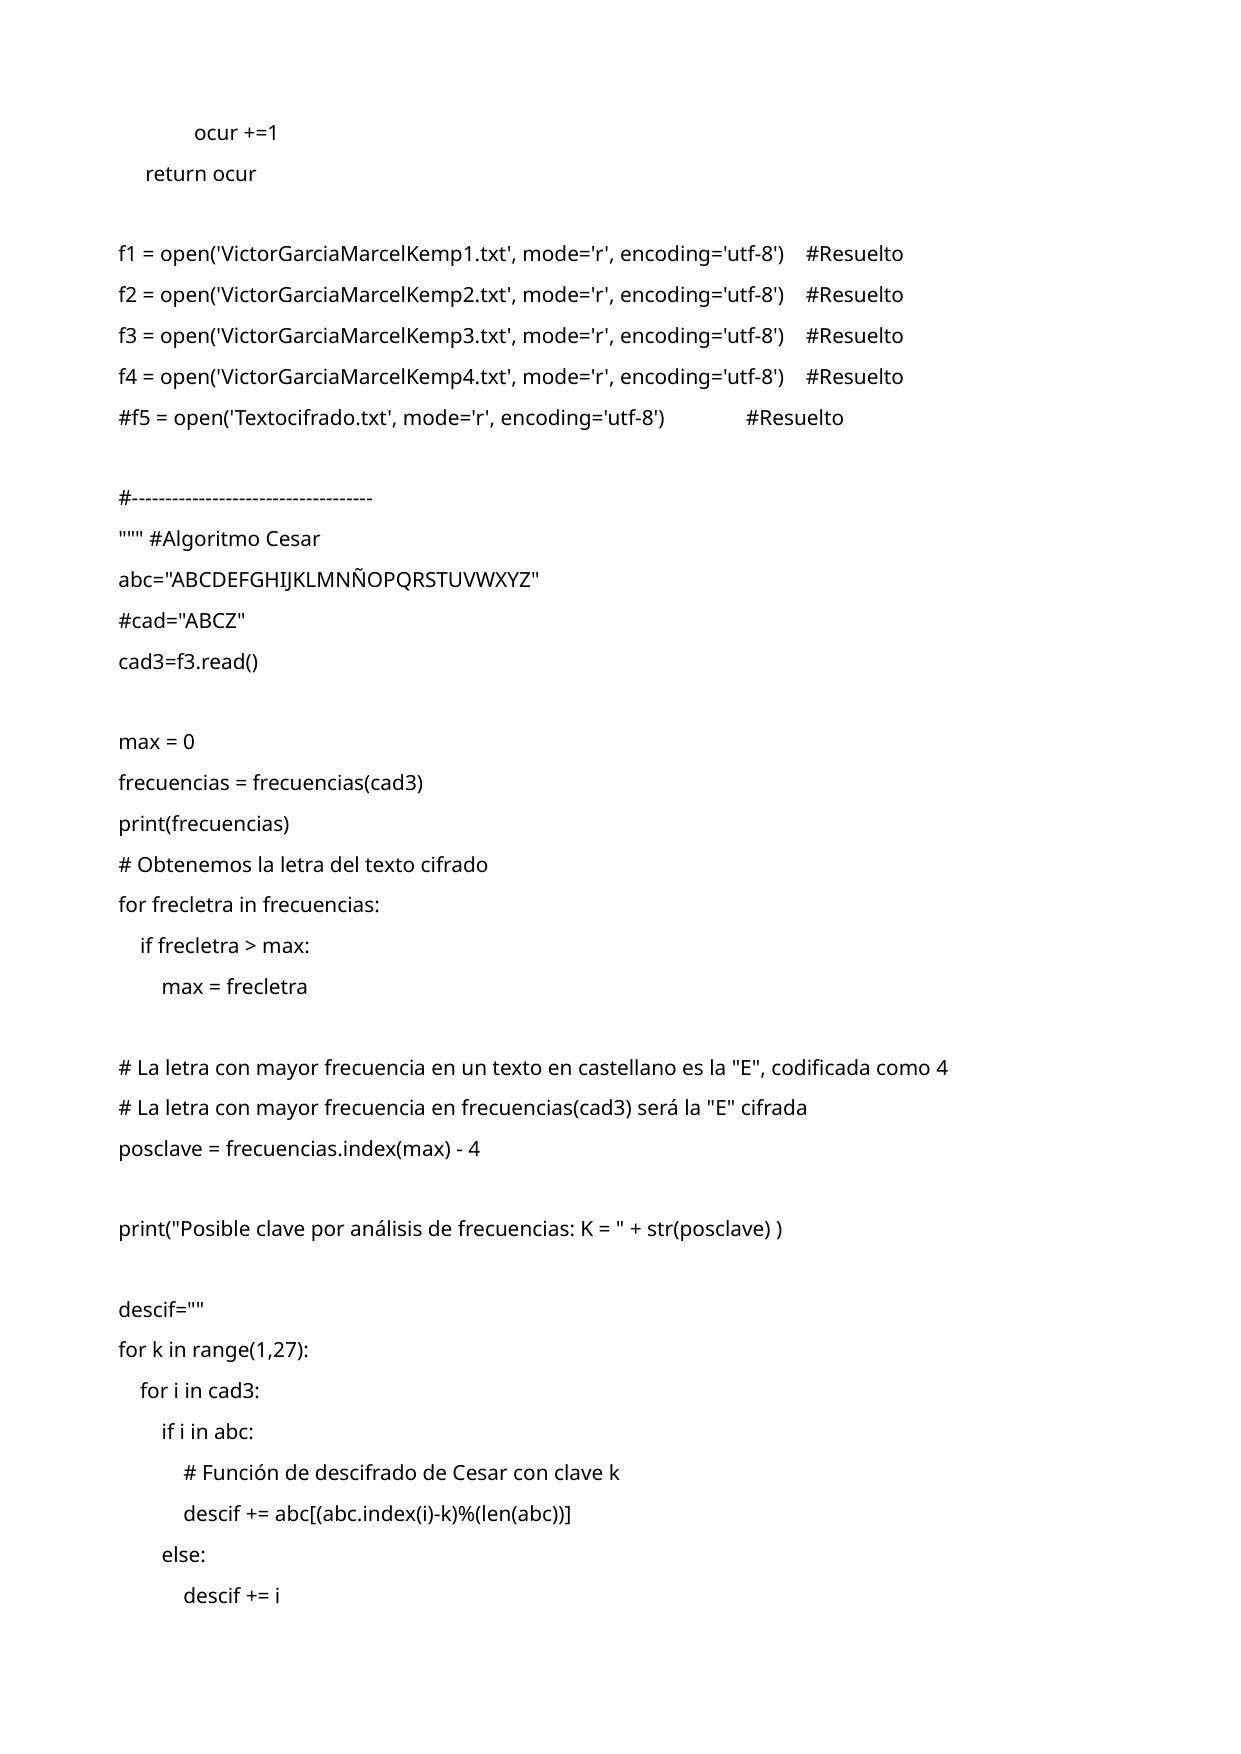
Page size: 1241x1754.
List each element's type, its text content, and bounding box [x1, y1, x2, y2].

text f4 = open('VictorGarciaMarcelKemp4.txt', mode='r', encoding='utf-8') #Resuelto [118, 362, 1122, 390]
text max = frecletra [118, 972, 1122, 1001]
text for i in cad3: [118, 1377, 1122, 1405]
text descif="" [118, 1295, 1122, 1323]
text descif += i [118, 1581, 1122, 1610]
text #f5 = open('Textocifrado.txt', mode='r', encoding='utf-8') #Resuelto [118, 403, 1122, 431]
text posclave = frecuencias.index(max) - 4 [118, 1134, 1122, 1163]
text if i in abc: [118, 1417, 1122, 1446]
text print("Posible clave por análisis de frecuencias: K = " + str(posclave) ) [118, 1214, 1122, 1243]
text abc="ABCDEFGHIJKLMNÑOPQRSTUVWXYZ" [118, 565, 1122, 593]
text return ocur [118, 159, 1122, 187]
text f2 = open('VictorGarciaMarcelKemp2.txt', mode='r', encoding='utf-8') #Resuelto [118, 280, 1122, 308]
text """ #Algoritmo Cesar [118, 524, 1122, 552]
text #------------------------------------ [118, 483, 1122, 511]
text else: [118, 1540, 1122, 1569]
text for frecletra in frecuencias: [118, 891, 1122, 919]
text ocur +=1 [118, 118, 1122, 147]
text descif += abc[(abc.index(i)-k)%(len(abc))] [118, 1499, 1122, 1528]
text max = 0 [118, 727, 1122, 755]
text #cad="ABCZ" [118, 606, 1122, 634]
text # La letra con mayor frecuencia en frecuencias(cad3) será la "E" cifrada [118, 1093, 1122, 1122]
text # Obtenemos la letra del texto cifrado [118, 850, 1122, 878]
text f3 = open('VictorGarciaMarcelKemp3.txt', mode='r', encoding='utf-8') #Resuelto [118, 321, 1122, 349]
text # Función de descifrado de Cesar con clave k [118, 1458, 1122, 1487]
text for k in range(1,27): [118, 1336, 1122, 1364]
text print(frecuencias) [118, 809, 1122, 837]
text f1 = open('VictorGarciaMarcelKemp1.txt', mode='r', encoding='utf-8') #Resuelto [118, 239, 1122, 268]
text cad3=f3.read() [118, 647, 1122, 675]
text frecuencias = frecuencias(cad3) [118, 768, 1122, 796]
text # La letra con mayor frecuencia en un texto en castellano es la "E", codificada como 4 [118, 1053, 1122, 1081]
text if frecletra > max: [118, 932, 1122, 960]
